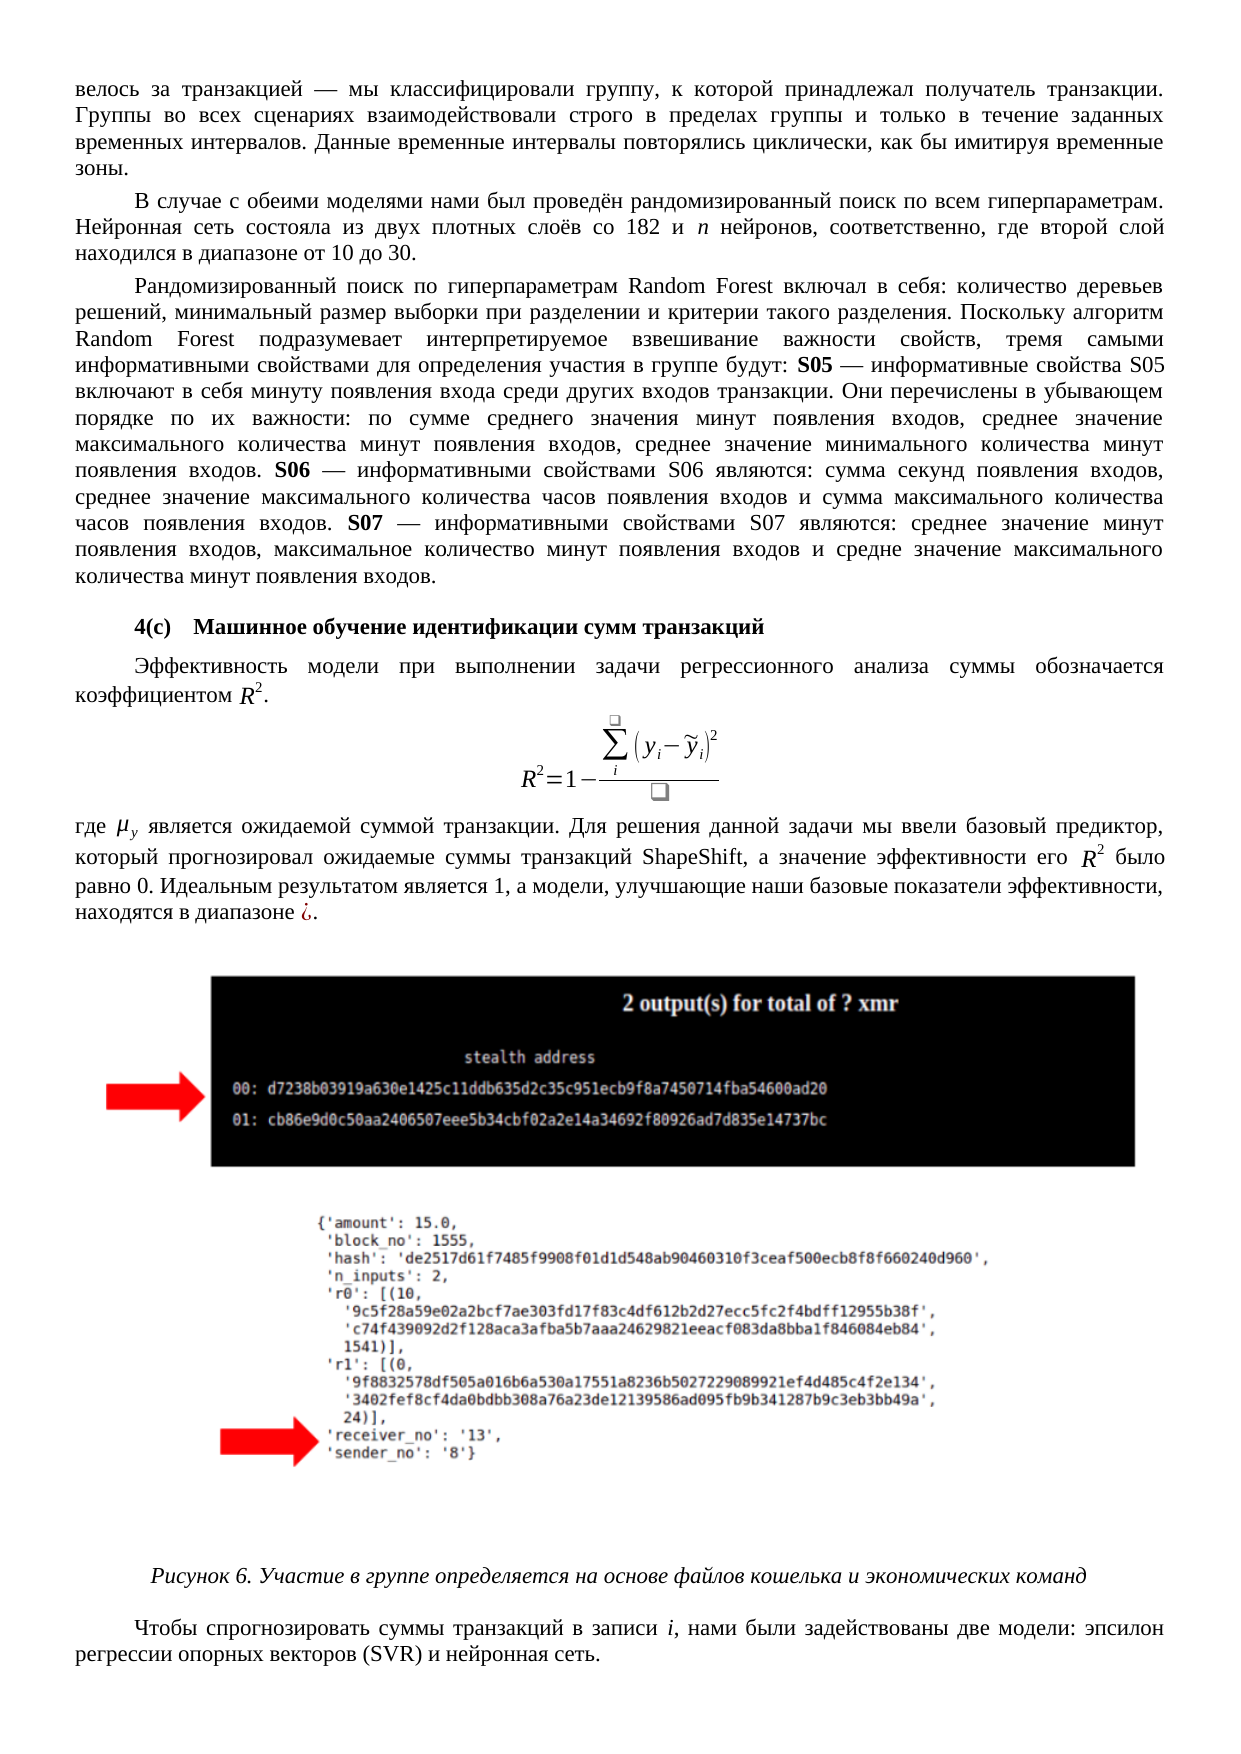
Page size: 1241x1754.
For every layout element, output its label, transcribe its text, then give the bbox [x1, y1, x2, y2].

text Рандомизированный поиск по гиперпараметрам Random Forest включал в себя: количество деревьев решений, минимальный размер выборки при разделении и критерии такого разделения. Поскольку алгоритм Random Forest подразумевает интерпретируемое взвешивание важности свойств, тремя самыми информативными свойствами для определения участия в группе будут: S05 — информативные свойства S05 включают в себя минуту появления входа среди других входов транзакции. Они перечислены в убывающем порядке по их важности: по сумме среднего значения минут появления входов, среднее значение максимального количества минут появления входов, среднее значение минимального количества минут появления входов. S06 — информативными свойствами S06 являются: сумма секунд появления входов, среднее значение максимального количества часов появления входов и сумма максимального количества часов появления входов. S07 — информативными свойствами S07 являются: среднее значение минут появления входов, максимальное количество минут появления входов и средне значение максимального количества минут появления входов. [75, 272, 1165, 588]
text велось за транзакцией — мы классифицировали группу, к которой принадлежал получатель транзакции. Группы во всех сценариях взаимодействовали строго в пределах группы и только в течение заданных временных интервалов. Данные временные интервалы повторялись циклически, как бы имитируя временные зоны. [75, 75, 1165, 180]
text 4(c) Машинное обучение идентификации сумм транзакций [134, 613, 1165, 639]
text В случае с обеими моделями нами был проведён рандомизированный поиск по всем гиперпараметрам. Нейронная сеть состояла из двух плотных слоёв со 182 и n нейронов, соответственно, где второй слой находился в диапазоне от 10 до 30. [75, 187, 1165, 266]
text Рисунок 6. Участие в группе определяется на основе файлов кошелька и экономических команд [75, 1562, 1165, 1589]
text где является ожидаемой суммой транзакции. Для решения данной задачи мы ввели базовый предиктор, который прогнозировал ожидаемые суммы транзакций ShapeShift, а значение эффективности его было равно 0. Идеальным результатом является 1, а модели, улучшающие наши базовые показатели эффективности, находятся в диапазоне . [75, 809, 1165, 925]
text Эффективность модели при выполнении задачи регрессионного анализа суммы обозначается коэффициентом . [75, 652, 1165, 709]
text Чтобы спрогнозировать суммы транзакций в записи i, нами были задействованы две модели: эпсилон регрессии опорных векторов (SVR) и нейронная сеть. [75, 1614, 1165, 1667]
picture [75, 931, 1166, 1485]
